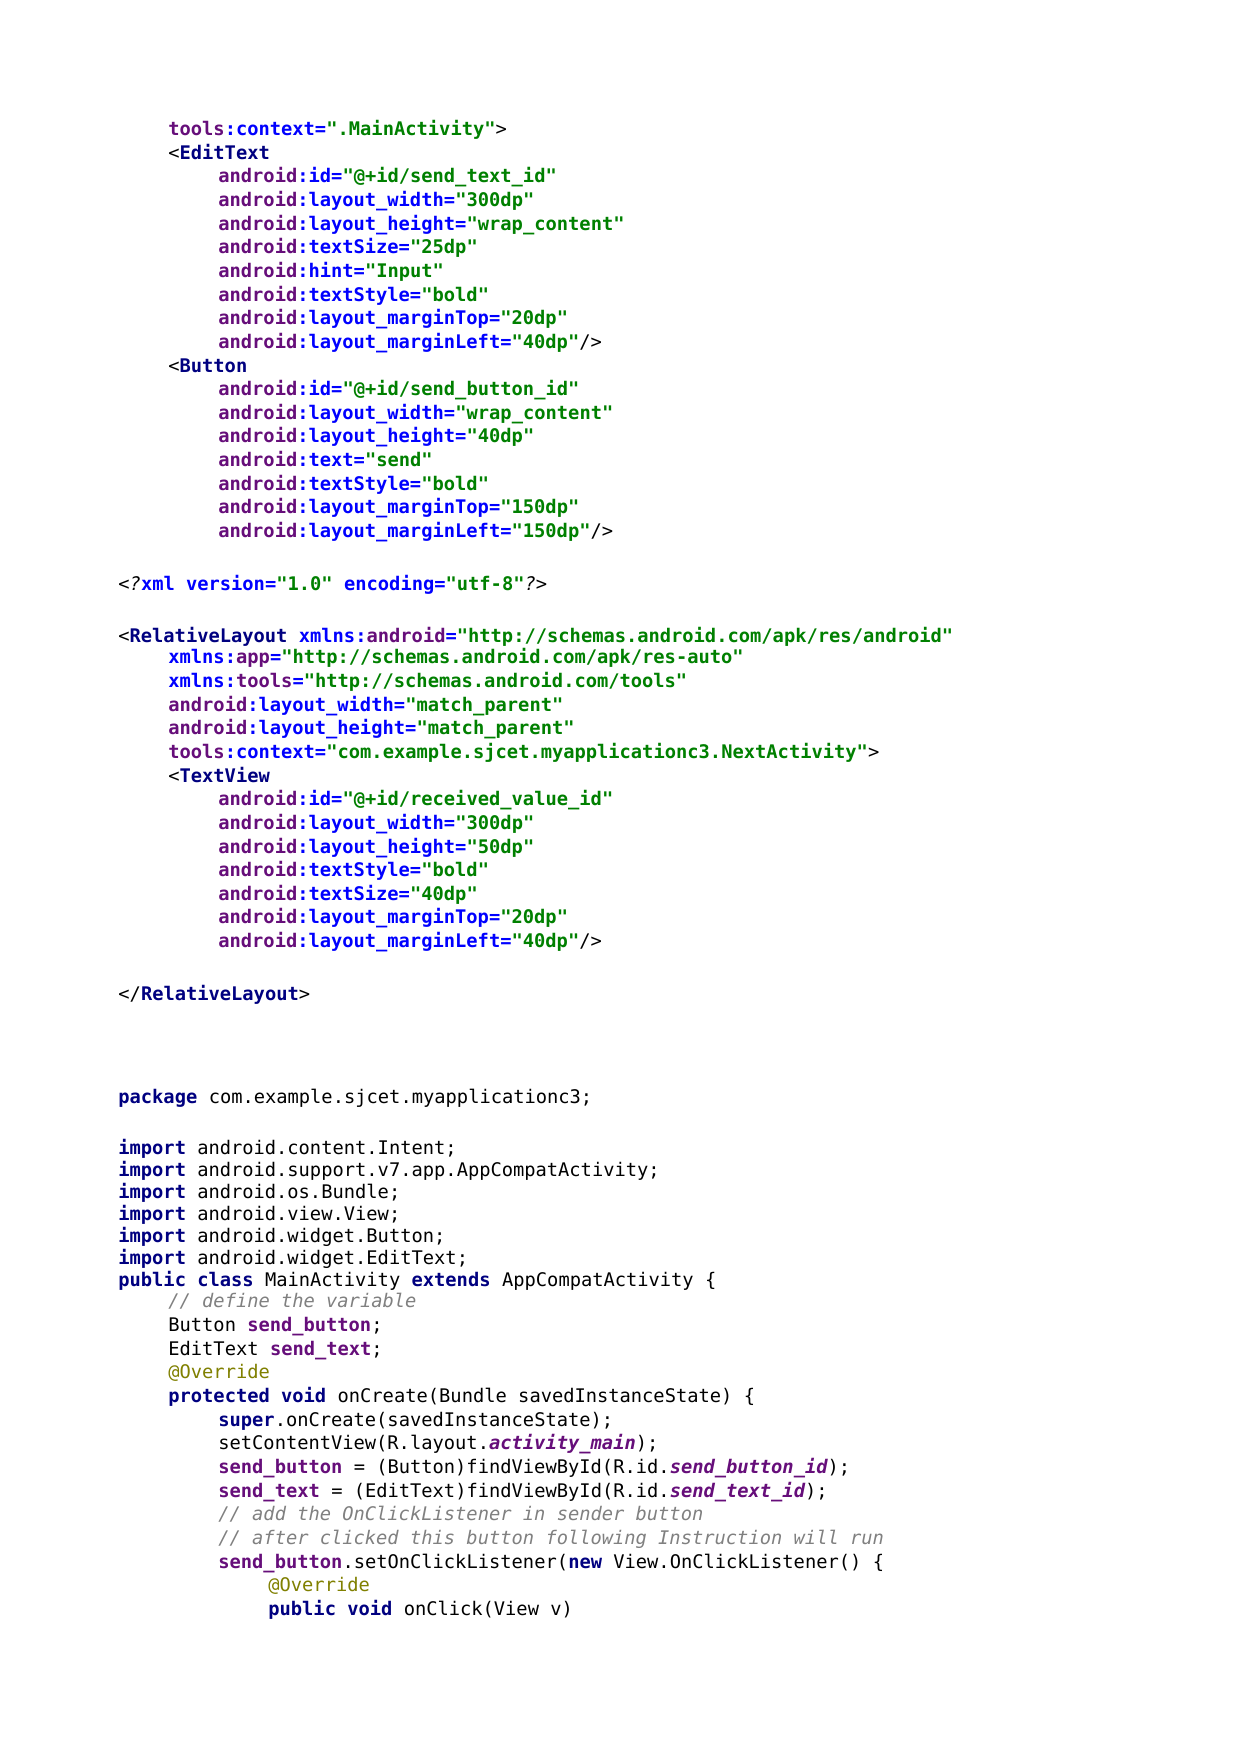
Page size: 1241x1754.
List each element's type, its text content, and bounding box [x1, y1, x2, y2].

text android:textStyle="bold" [118, 859, 1122, 883]
text android:hint="Input" [118, 260, 1122, 284]
text android:layout_marginTop="150dp" [118, 496, 1122, 520]
text import android.view.View; [118, 1203, 1122, 1225]
text android:text="send" [118, 449, 1122, 473]
text @Override [118, 1574, 1122, 1598]
text android:layout_marginLeft="40dp"/> [118, 930, 1122, 954]
text import android.support.v7.app.AppCompatActivity; [118, 1159, 1122, 1181]
text send_button = (Button)findViewById(R.id.send_button_id); [118, 1456, 1122, 1480]
text EditText send_text; [118, 1338, 1122, 1361]
text protected void onCreate(Bundle savedInstanceState) { [118, 1385, 1122, 1409]
text <TextView [118, 765, 1122, 788]
text android:layout_height="40dp" [118, 426, 1122, 449]
text import android.os.Bundle; [118, 1181, 1122, 1203]
text android:textSize="40dp" [118, 883, 1122, 907]
text android:textStyle="bold" [118, 473, 1122, 496]
text android:layout_marginTop="20dp" [118, 307, 1122, 331]
text package com.example.sjcet.myapplicationc3; [118, 1086, 1122, 1108]
text // after clicked this button following Instruction will run [118, 1527, 1122, 1551]
text <EditText [118, 142, 1122, 165]
text @Override [118, 1361, 1122, 1385]
text xmlns:app="http://schemas.android.com/apk/res-auto" [118, 646, 1122, 670]
text import android.widget.EditText; [118, 1247, 1122, 1269]
text // define the variable [118, 1291, 1122, 1314]
text android:layout_height="wrap_content" [118, 213, 1122, 236]
text android:layout_width="match_parent" [118, 694, 1122, 717]
text import android.widget.Button; [118, 1225, 1122, 1247]
text android:layout_width="wrap_content" [118, 402, 1122, 426]
text <Button [118, 354, 1122, 378]
text <RelativeLayout xmlns:android="http://schemas.android.com/apk/res/android" [118, 624, 1122, 646]
text </RelativeLayout> [118, 983, 1122, 1005]
text android:layout_height="match_parent" [118, 717, 1122, 741]
text Button send_button; [118, 1314, 1122, 1338]
text android:layout_width="300dp" [118, 189, 1122, 213]
text import android.content.Intent; [118, 1137, 1122, 1159]
text public void onClick(View v) [118, 1598, 1122, 1622]
text // add the OnClickListener in sender button [118, 1503, 1122, 1527]
text <?xml version="1.0" encoding="utf-8"?> [118, 573, 1122, 595]
text android:layout_height="50dp" [118, 836, 1122, 859]
text send_button.setOnClickListener(new View.OnClickListener() { [118, 1551, 1122, 1574]
text android:id="@+id/send_button_id" [118, 378, 1122, 402]
text xmlns:tools="http://schemas.android.com/tools" [118, 670, 1122, 694]
text android:layout_marginTop="20dp" [118, 907, 1122, 930]
text tools:context=".MainActivity"> [118, 118, 1122, 142]
text public class MainActivity extends AppCompatActivity { [118, 1269, 1122, 1291]
text tools:context="com.example.sjcet.myapplicationc3.NextActivity"> [118, 741, 1122, 765]
text android:layout_marginLeft="40dp"/> [118, 331, 1122, 354]
text android:textStyle="bold" [118, 284, 1122, 307]
text send_text = (EditText)findViewById(R.id.send_text_id); [118, 1480, 1122, 1503]
text android:layout_width="300dp" [118, 812, 1122, 836]
text android:id="@+id/received_value_id" [118, 788, 1122, 812]
text setContentView(R.layout.activity_main); [118, 1432, 1122, 1456]
text android:layout_marginLeft="150dp"/> [118, 520, 1122, 544]
text android:textSize="25dp" [118, 236, 1122, 260]
text super.onCreate(savedInstanceState); [118, 1409, 1122, 1432]
text android:id="@+id/send_text_id" [118, 165, 1122, 189]
